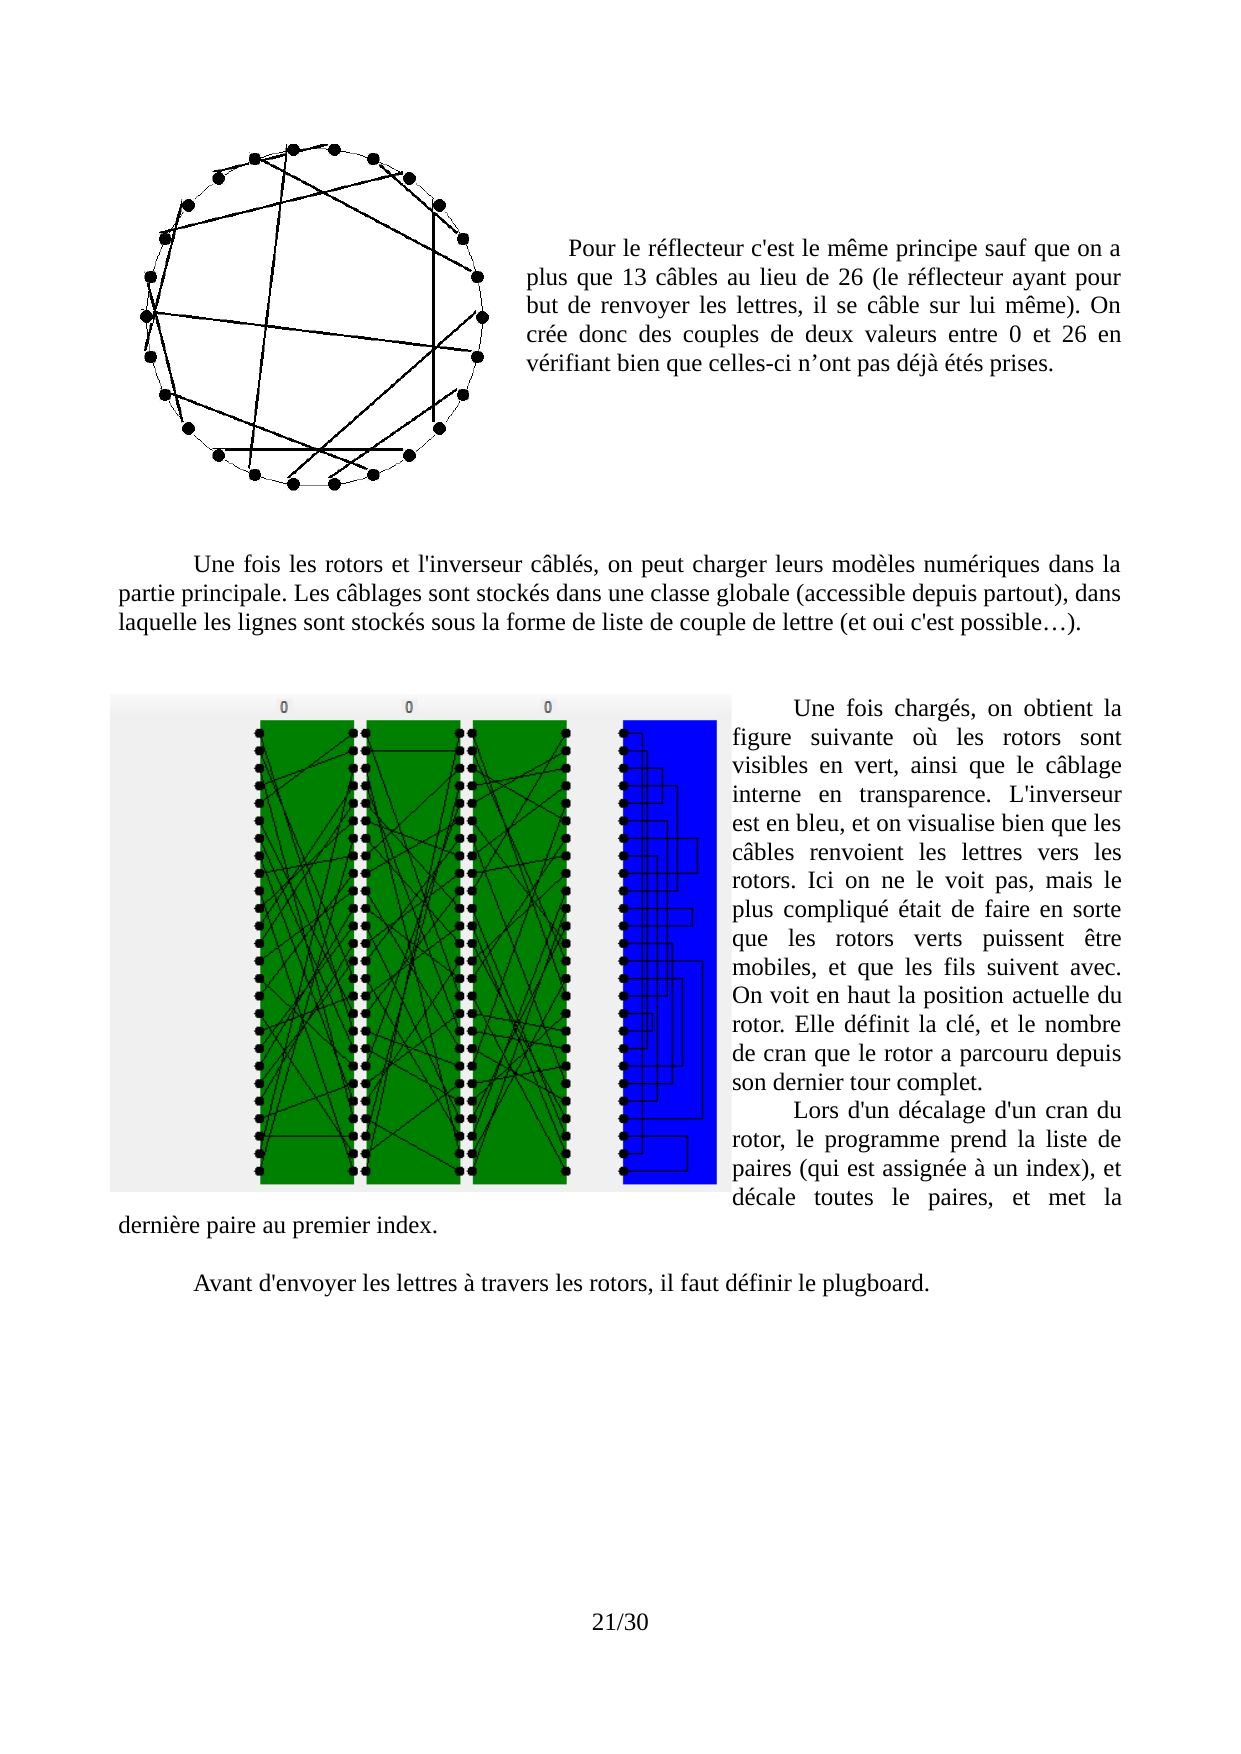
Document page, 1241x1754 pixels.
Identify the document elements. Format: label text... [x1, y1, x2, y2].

text Une fois chargés, on obtient la figure suivante où les rotors sont visibles en vert, ainsi que le câblage interne en transparence. L'inverseur est en bleu, et on visualise bien que les câbles renvoient les lettres vers les rotors. Ici on ne le voit pas, mais le plus compliqué était de faire en sorte que les rotors verts puissent être mobiles, et que les fils suivent avec. On voit en haut la position actuelle du rotor. Elle définit la clé, et le nombre de cran que le rotor a parcouru depuis son dernier tour complet. [118, 693, 1122, 1096]
text Pour le réflecteur c'est le même principe sauf que on a plus que 13 câbles au lieu de 26 (le réflecteur ayant pour but de renvoyer les lettres, il se câble sur lui même). On crée donc des couples de deux valeurs entre 0 et 26 en vérifiant bien que celles-ci n’ont pas déjà étés prises. [526, 233, 1122, 377]
picture [108, 144, 526, 496]
text Une fois les rotors et l'inverseur câblés, on peut charger leurs modèles numériques dans la partie principale. Les câblages sont stockés dans une classe globale (accessible depuis partout), dans laquelle les lignes sont stockés sous la forme de liste de couple de lettre (et oui c'est possible…). [118, 549, 1122, 636]
text Lors d'un décalage d'un cran du rotor, le programme prend la liste de paires (qui est assignée à un index), et décale toutes le paires, et met la dernière paire au premier index. [118, 1096, 1122, 1239]
text Avant d'envoyer les lettres à travers les rotors, il faut définir le plugboard. [118, 1268, 1122, 1297]
picture [109, 694, 732, 1192]
